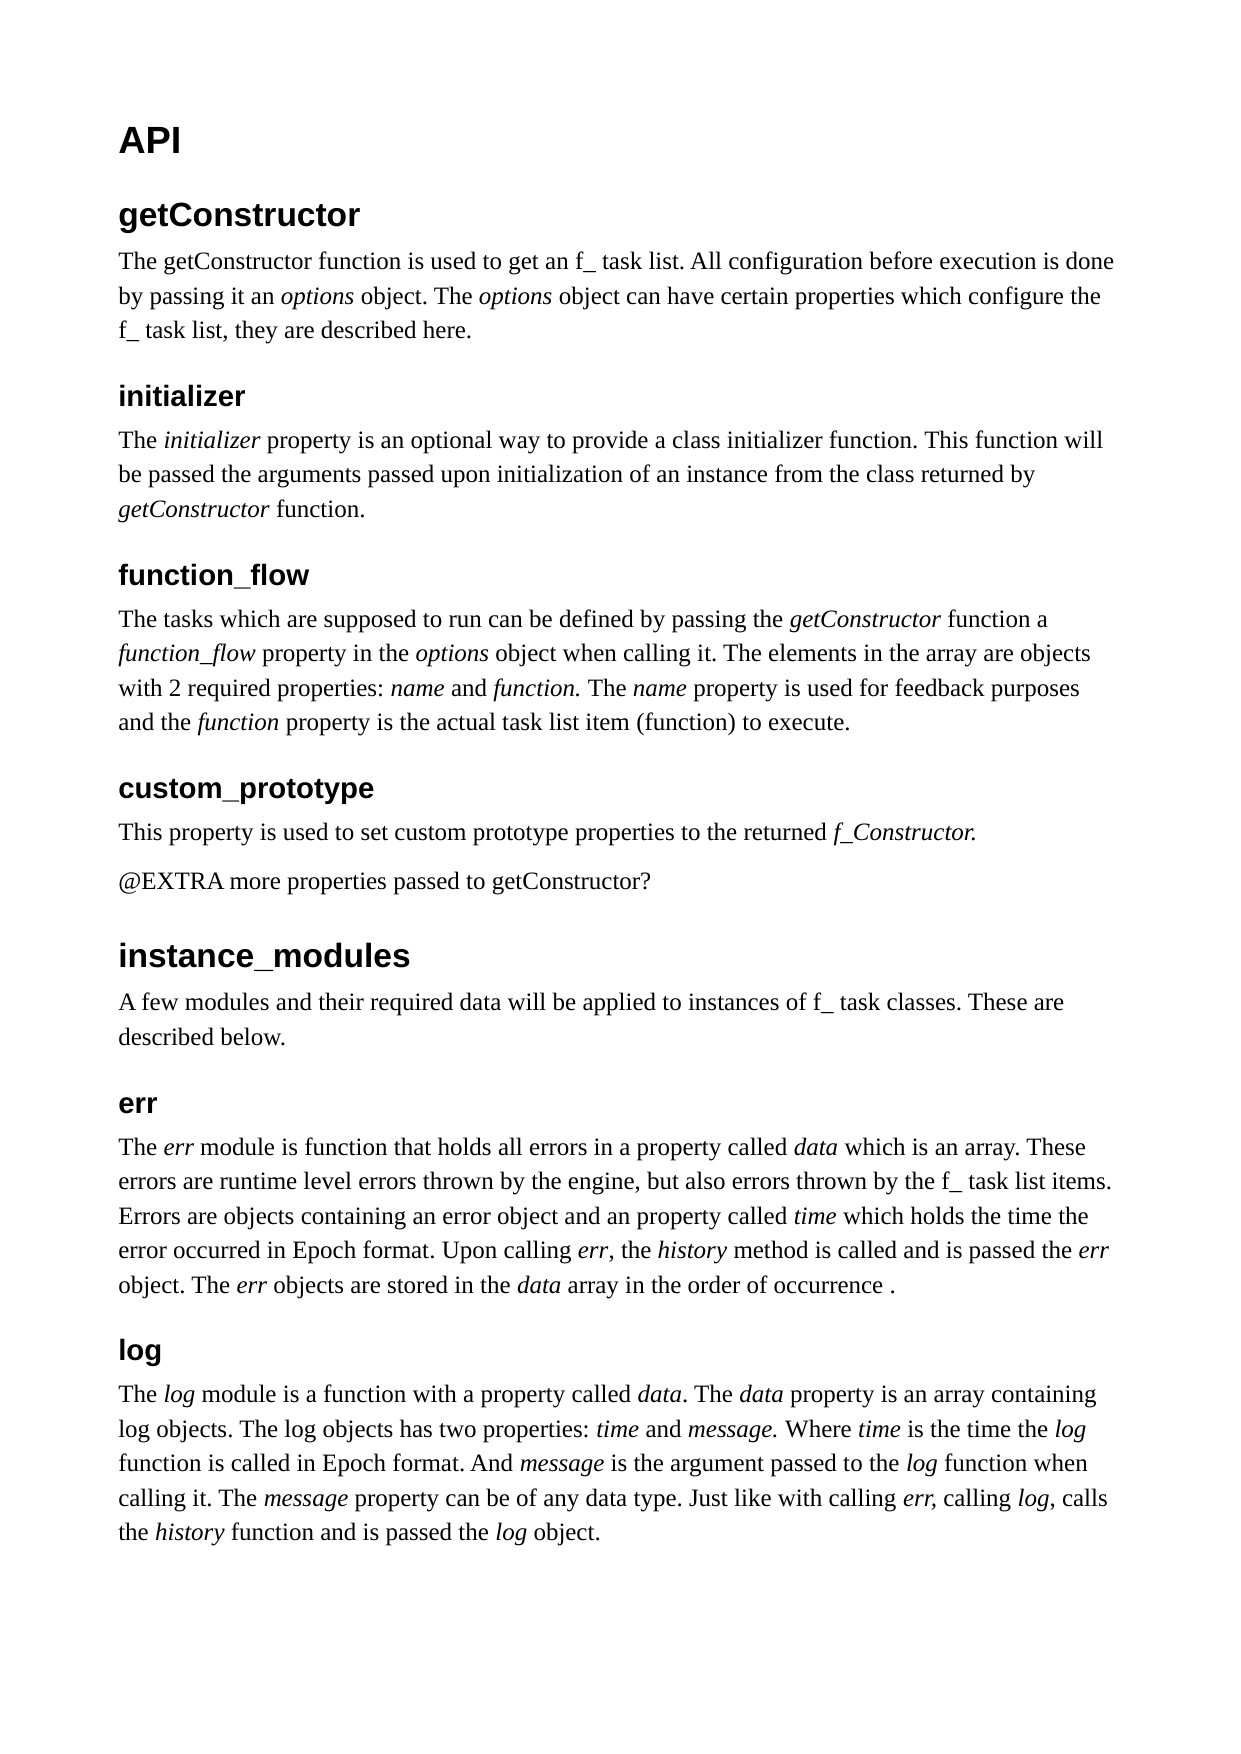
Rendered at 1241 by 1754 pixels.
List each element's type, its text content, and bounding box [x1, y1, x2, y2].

subtitle instance_modules [118, 936, 1122, 975]
subtitle err [118, 1086, 1122, 1119]
text The log module is a function with a property called data. The data property is an array containing log objects. The log objects has two properties: time and message. Where time is the time the log function is called in Epoch format. And message is the argument passed to the log function when calling it. The message property can be of any data type. Just like with calling err, calling log, calls the history function and is passed the log object. [118, 1379, 1122, 1546]
subtitle function_flow [118, 558, 1122, 591]
subtitle initializer [118, 379, 1122, 413]
text The err module is function that holds all errors in a property called data which is an array. These errors are runtime level errors thrown by the engine, but also errors thrown by the f_ task list items. Errors are objects containing an error object and an property called time which holds the time the error occurred in Epoch format. Upon calling err, the history method is called and is passed the err object. The err objects are stored in the data array in the order of occurrence . [118, 1132, 1122, 1298]
text The tasks which are supposed to run can be defined by passing the getConstructor function a function_flow property in the options object when calling it. The elements in the array are objects with 2 required properties: name and function. The name property is used for feedback purposes and the function property is the actual task list item (function) to execute. [118, 604, 1122, 736]
text A few modules and their required data will be applied to instances of f_ task classes. These are described below. [118, 987, 1122, 1051]
text The getConstructor function is used to get an f_ task list. All configuration before execution is done by passing it an options object. The options object can have certain properties which configure the f_ task list, they are described here. [118, 246, 1122, 344]
subtitle custom_prototype [118, 771, 1122, 805]
subtitle getConstructor [118, 195, 1122, 234]
text @EXTRA more properties passed to getConstructor? [118, 866, 1122, 895]
subtitle API [118, 118, 1122, 162]
text This property is used to set custom prototype properties to the returned f_Constructor. [118, 817, 1122, 846]
subtitle log [118, 1333, 1122, 1367]
text The initializer property is an optional way to provide a class initializer function. This function will be passed the arguments passed upon initialization of an instance from the class returned by getConstructor function. [118, 425, 1122, 523]
